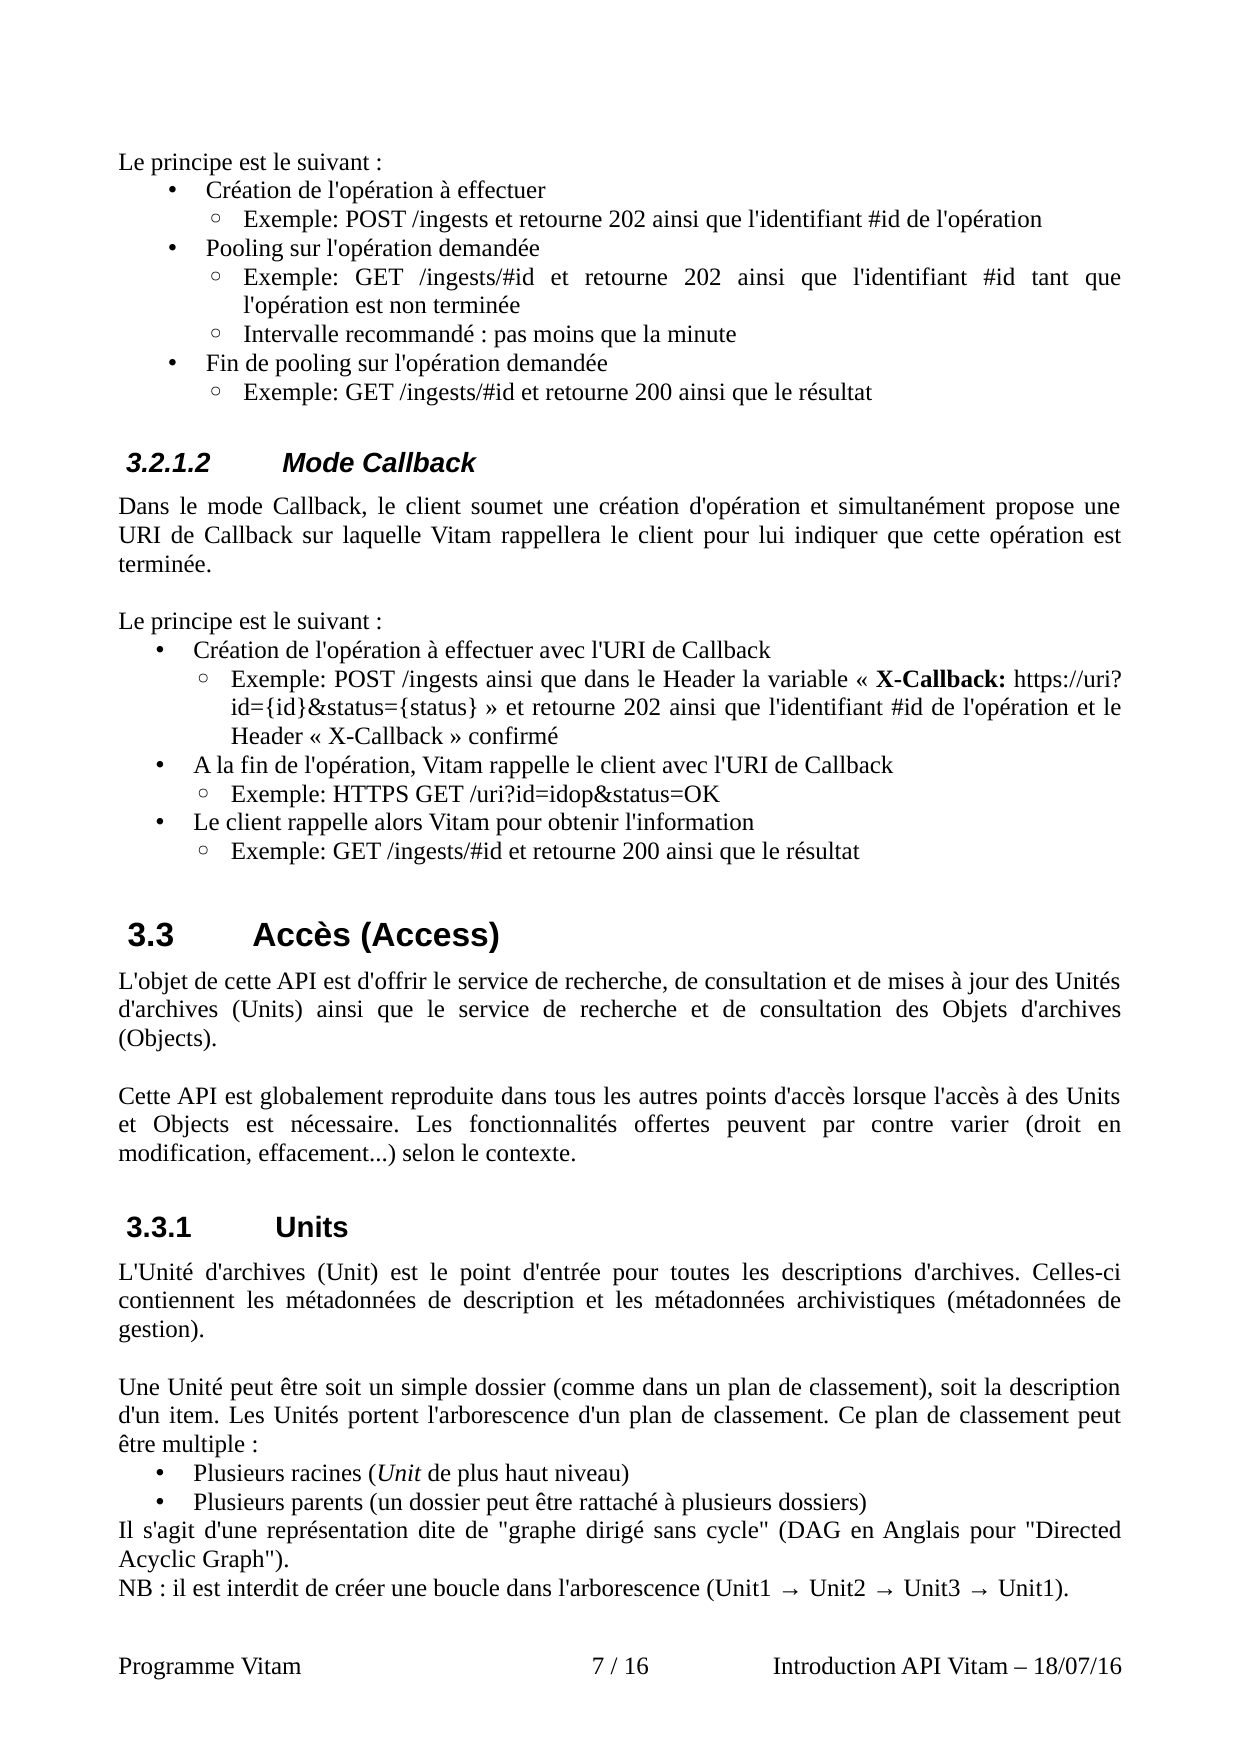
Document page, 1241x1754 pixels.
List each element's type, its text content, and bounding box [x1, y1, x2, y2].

text NB : il est interdit de créer une boucle dans l'arborescence (Unit1 → Unit2 → Unit3 → Unit1). [118, 1573, 1122, 1602]
text Il s'agit d'une représentation dite de "graphe dirigé sans cycle" (DAG en Anglais pour "Directed Acyclic Graph"). [118, 1515, 1122, 1573]
subtitle Mode Callback [118, 447, 1122, 479]
list Création de l'opération à effectuer [168, 176, 1122, 204]
text L'Unité d'archives (Unit) est le point d'entrée pour toutes les descriptions d'archives. Celles-ci contiennent les métadonnées de description et les métadonnées archivistiques (métadonnées de gestion). [118, 1257, 1122, 1343]
list Plusieurs parents (un dossier peut être rattaché à plusieurs dossiers) [156, 1487, 1122, 1515]
list Exemple: GET /ingests/#id et retourne 200 ainsi que le résultat [193, 836, 1122, 865]
list Exemple: POST /ingests et retourne 202 ainsi que l'identifiant #id de l'opération [206, 204, 1122, 233]
text Le principe est le suivant : [118, 147, 1122, 176]
list Fin de pooling sur l'opération demandée [168, 348, 1122, 377]
list Pooling sur l'opération demandée [168, 233, 1122, 262]
list Création de l'opération à effectuer avec l'URI de Callback [156, 635, 1122, 664]
list Exemple: GET /ingests/#id et retourne 200 ainsi que le résultat [206, 377, 1122, 406]
list A la fin de l'opération, Vitam rappelle le client avec l'URI de Callback [156, 750, 1122, 779]
list Le client rappelle alors Vitam pour obtenir l'information [156, 807, 1122, 836]
list Intervalle recommandé : pas moins que la minute [206, 319, 1122, 348]
text Dans le mode Callback, le client soumet une création d'opération et simultanément propose une URI de Callback sur laquelle Vitam rappellera le client pour lui indiquer que cette opération est terminée. [118, 491, 1122, 577]
text L'objet de cette API est d'offrir le service de recherche, de consultation et de mises à jour des Unités d'archives (Units) ainsi que le service de recherche et de consultation des Objets d'archives (Objects). [118, 966, 1122, 1052]
list Exemple: GET /ingests/#id et retourne 202 ainsi que l'identifiant #id tant que l'opération est non terminée [206, 262, 1122, 319]
text Le principe est le suivant : [118, 606, 1122, 635]
text Cette API est globalement reproduite dans tous les autres points d'accès lorsque l'accès à des Units et Objects est nécessaire. Les fonctionnalités offertes peuvent par contre varier (droit en modification, effacement...) selon le contexte. [118, 1081, 1122, 1167]
list Exemple: HTTPS GET /uri?id=idop&status=OK [193, 779, 1122, 807]
subtitle Units [118, 1210, 1122, 1244]
text Une Unité peut être soit un simple dossier (comme dans un plan de classement), soit la description d'un item. Les Unités portent l'arborescence d'un plan de classement. Ce plan de classement peut être multiple : [118, 1372, 1122, 1458]
list Exemple: POST /ingests ainsi que dans le Header la variable « X-Callback: https://uri?id={id}&status={status} » et retourne 202 ainsi que l'identifiant #id de l'opération et le Header « X-Callback » confirmé [193, 664, 1122, 750]
subtitle Accès (Access) [118, 914, 1122, 953]
list Plusieurs racines (Unit de plus haut niveau) [156, 1458, 1122, 1487]
